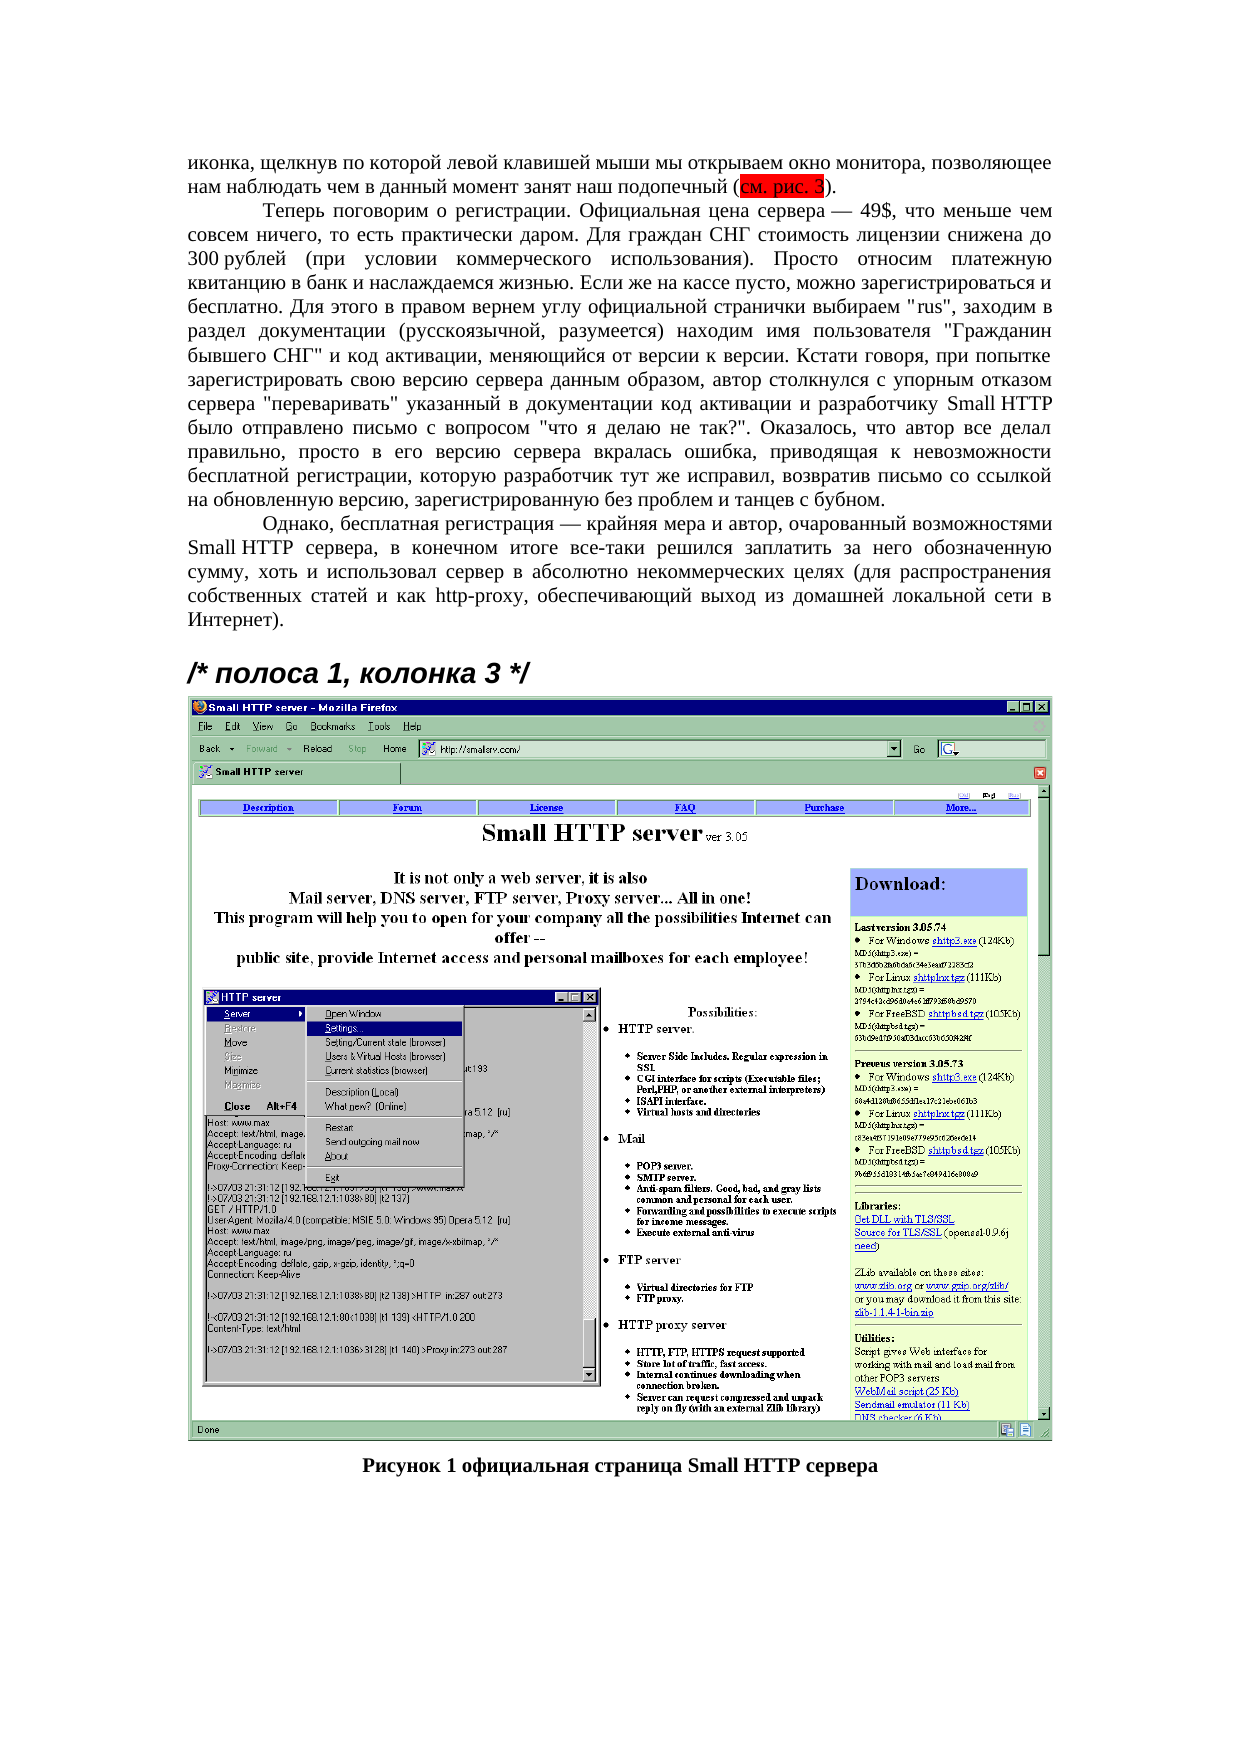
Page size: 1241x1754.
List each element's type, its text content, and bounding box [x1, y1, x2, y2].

picture [188, 696, 1053, 1441]
text Однако, бесплатная регистрация — крайняя мера и автор, очарованный возможностями Small HTTP сервера, в конечном итоге все-таки решился заплатить за него обозначенную сумму, хоть и использовал сервер в абсолютно некоммерческих целях (для распространения собственных статей и как http-proxy, обеспечивающий выход из домашней локальной сети в Интернет). [187, 511, 1053, 631]
text иконка, щелкнув по которой левой клавишей мыши мы открываем окно монитора, позволяющее нам наблюдать чем в данный момент занят наш подопечный (см. рис. 3). [187, 150, 1053, 198]
text Рисунок 1 официальная страница Small HTTP сервера [187, 1453, 1053, 1477]
text Теперь поговорим о регистрации. Официальная цена сервера — 49$, что меньше чем совсем ничего, то есть практически даром. Для граждан СНГ стоимость лицензии снижена до 300 рублей (при условии коммерческого использования). Просто относим платежную квитанцию в банк и наслаждаемся жизнью. Если же на кассе пусто, можно зарегистрироваться и бесплатно. Для этого в правом вернем углу официальной странички выбираем "rus", заходим в раздел документации (русскоязычной, разумеется) находим имя пользователя "Гражданин бывшего СНГ" и код активации, меняющийся от версии к версии. Кстати говоря, при попытке зарегистрировать свою версию сервера данным образом, автор столкнулся с упорным отказом сервера "переваривать" указанный в документации код активации и разработчику Small HTTP было отправлено письмо с вопросом "что я делаю не так?". Оказалось, что автор все делал правильно, просто в его версию сервера вкралась ошибка, приводящая к невозможности бесплатной регистрации, которую разработчик тут же исправил, возвратив письмо со ссылкой на обновленную версию, зарегистрированную без проблем и танцев с бубном. [187, 198, 1053, 511]
subtitle /* полоса 1, колонка 3 */ [187, 656, 1053, 690]
